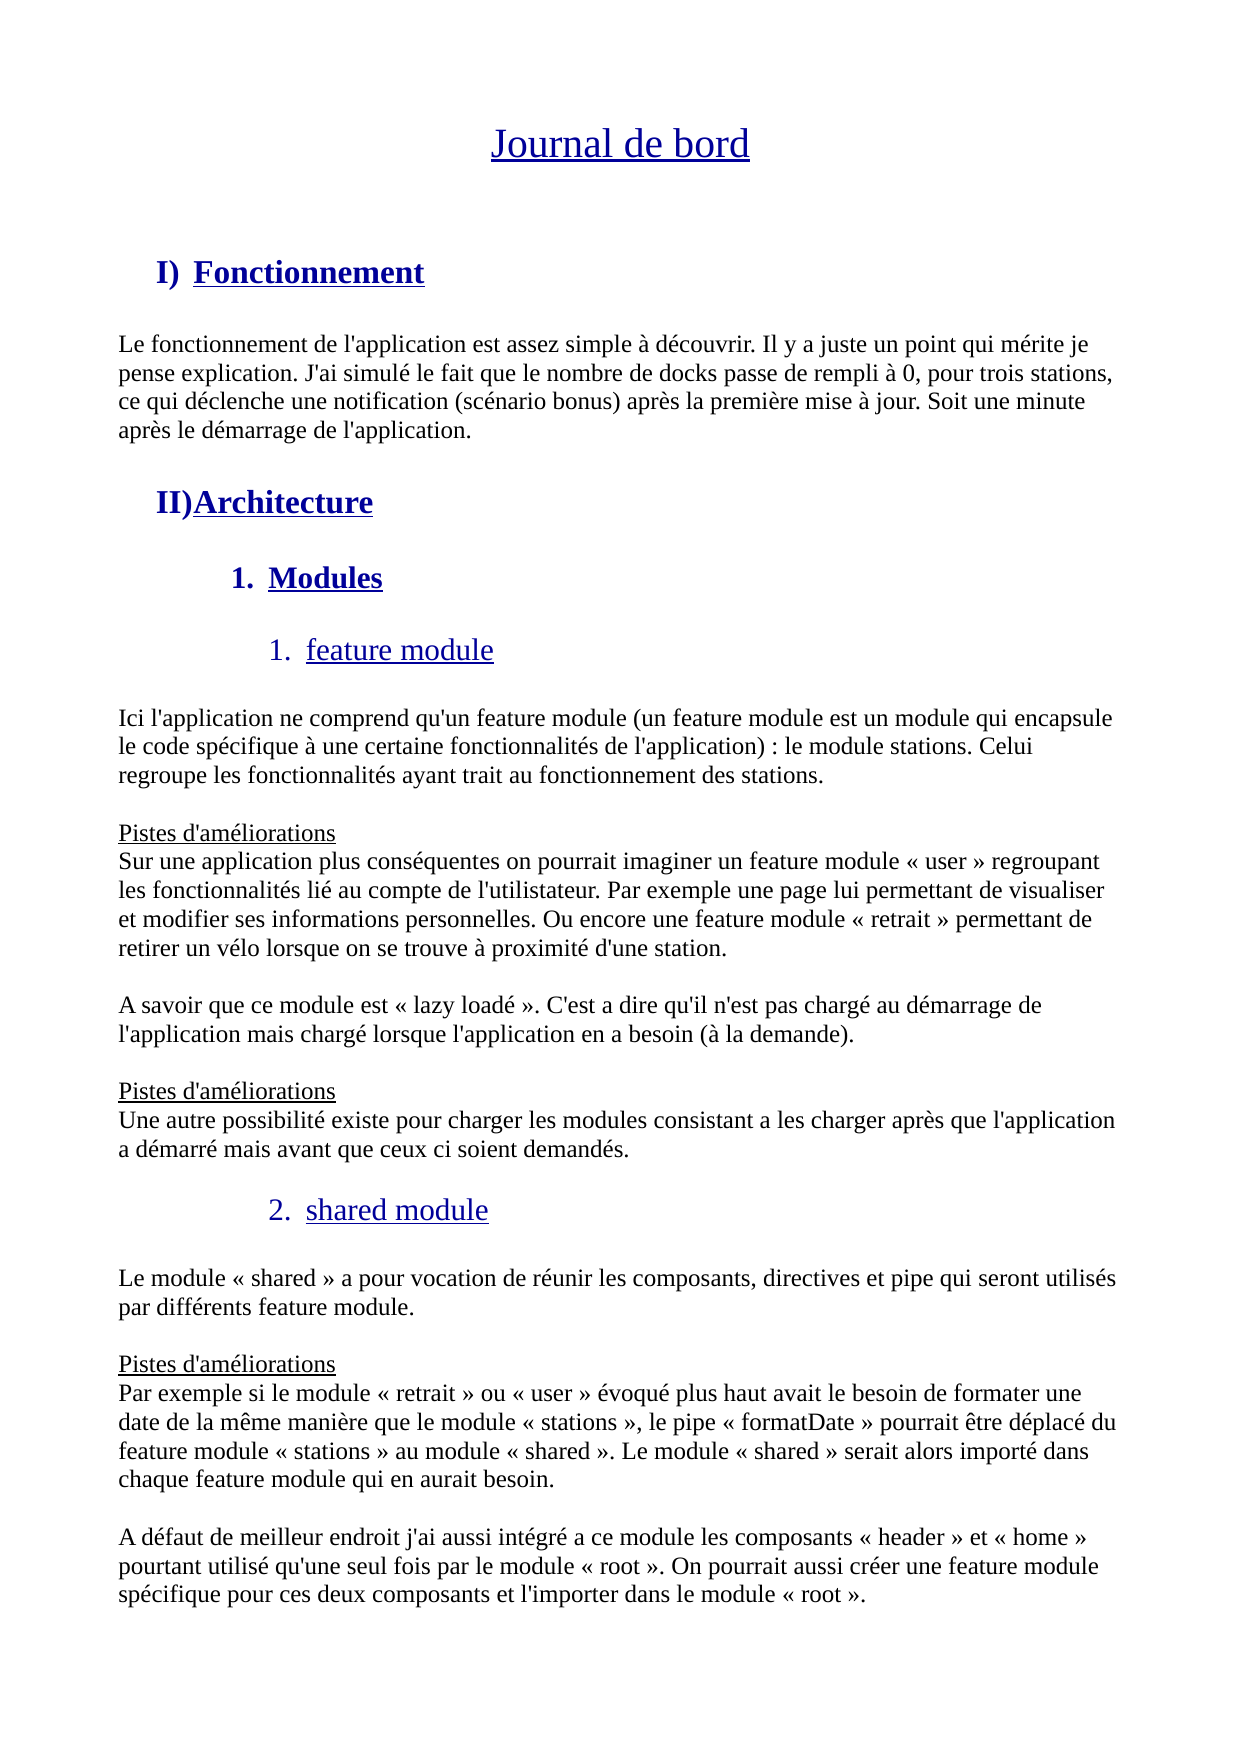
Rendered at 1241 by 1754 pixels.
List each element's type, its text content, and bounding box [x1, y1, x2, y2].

text Sur une application plus conséquentes on pourrait imaginer un feature module « user » regroupant les fonctionnalités lié au compte de l'utilistateur. Par exemple une page lui permettant de visualiser et modifier ses informations personnelles. Ou encore une feature module « retrait » permettant de retirer un vélo lorsque on se trouve à proximité d'une station. [118, 846, 1122, 961]
text Ici l'application ne comprend qu'un feature module (un feature module est un module qui encapsule le code spécifique à une certaine fonctionnalités de l'application) : le module stations. Celui regroupe les fonctionnalités ayant trait au fonctionnement des stations. [118, 703, 1122, 789]
text A savoir que ce module est « lazy loadé ». C'est a dire qu'il n'est pas chargé au démarrage de l'application mais chargé lorsque l'application en a besoin (à la demande). [118, 990, 1122, 1048]
list Architecture [156, 482, 1122, 521]
list Modules [231, 559, 1122, 595]
text Le module « shared » a pour vocation de réunir les composants, directives et pipe qui seront utilisés par différents feature module. [118, 1263, 1122, 1321]
list Fonctionnement [156, 252, 1122, 291]
text Pistes d'améliorations [118, 818, 1122, 846]
list feature module [268, 631, 1122, 667]
text Par exemple si le module « retrait » ou « user » évoqué plus haut avait le besoin de formater une date de la même manière que le module « stations », le pipe « formatDate » pourrait être déplacé du feature module « stations » au module « shared ». Le module « shared » serait alors importé dans chaque feature module qui en aurait besoin. [118, 1378, 1122, 1493]
text Une autre possibilité existe pour charger les modules consistant a les charger après que l'application a démarré mais avant que ceux ci soient demandés. [118, 1105, 1122, 1163]
text Pistes d'améliorations [118, 1076, 1122, 1105]
text A défaut de meilleur endroit j'ai aussi intégré a ce module les composants « header » et « home » pourtant utilisé qu'une seul fois par le module « root ». On pourrait aussi créer une feature module spécifique pour ces deux composants et l'importer dans le module « root ». [118, 1522, 1122, 1608]
text Le fonctionnement de l'application est assez simple à découvrir. Il y a juste un point qui mérite je pense explication. J'ai simulé le fait que le nombre de docks passe de rempli à 0, pour trois stations, ce qui déclenche une notification (scénario bonus) après la première mise à jour. Soit une minute après le démarrage de l'application. [118, 329, 1122, 444]
text Journal de bord [118, 118, 1122, 166]
list shared module [268, 1191, 1122, 1227]
text Pistes d'améliorations [118, 1349, 1122, 1378]
